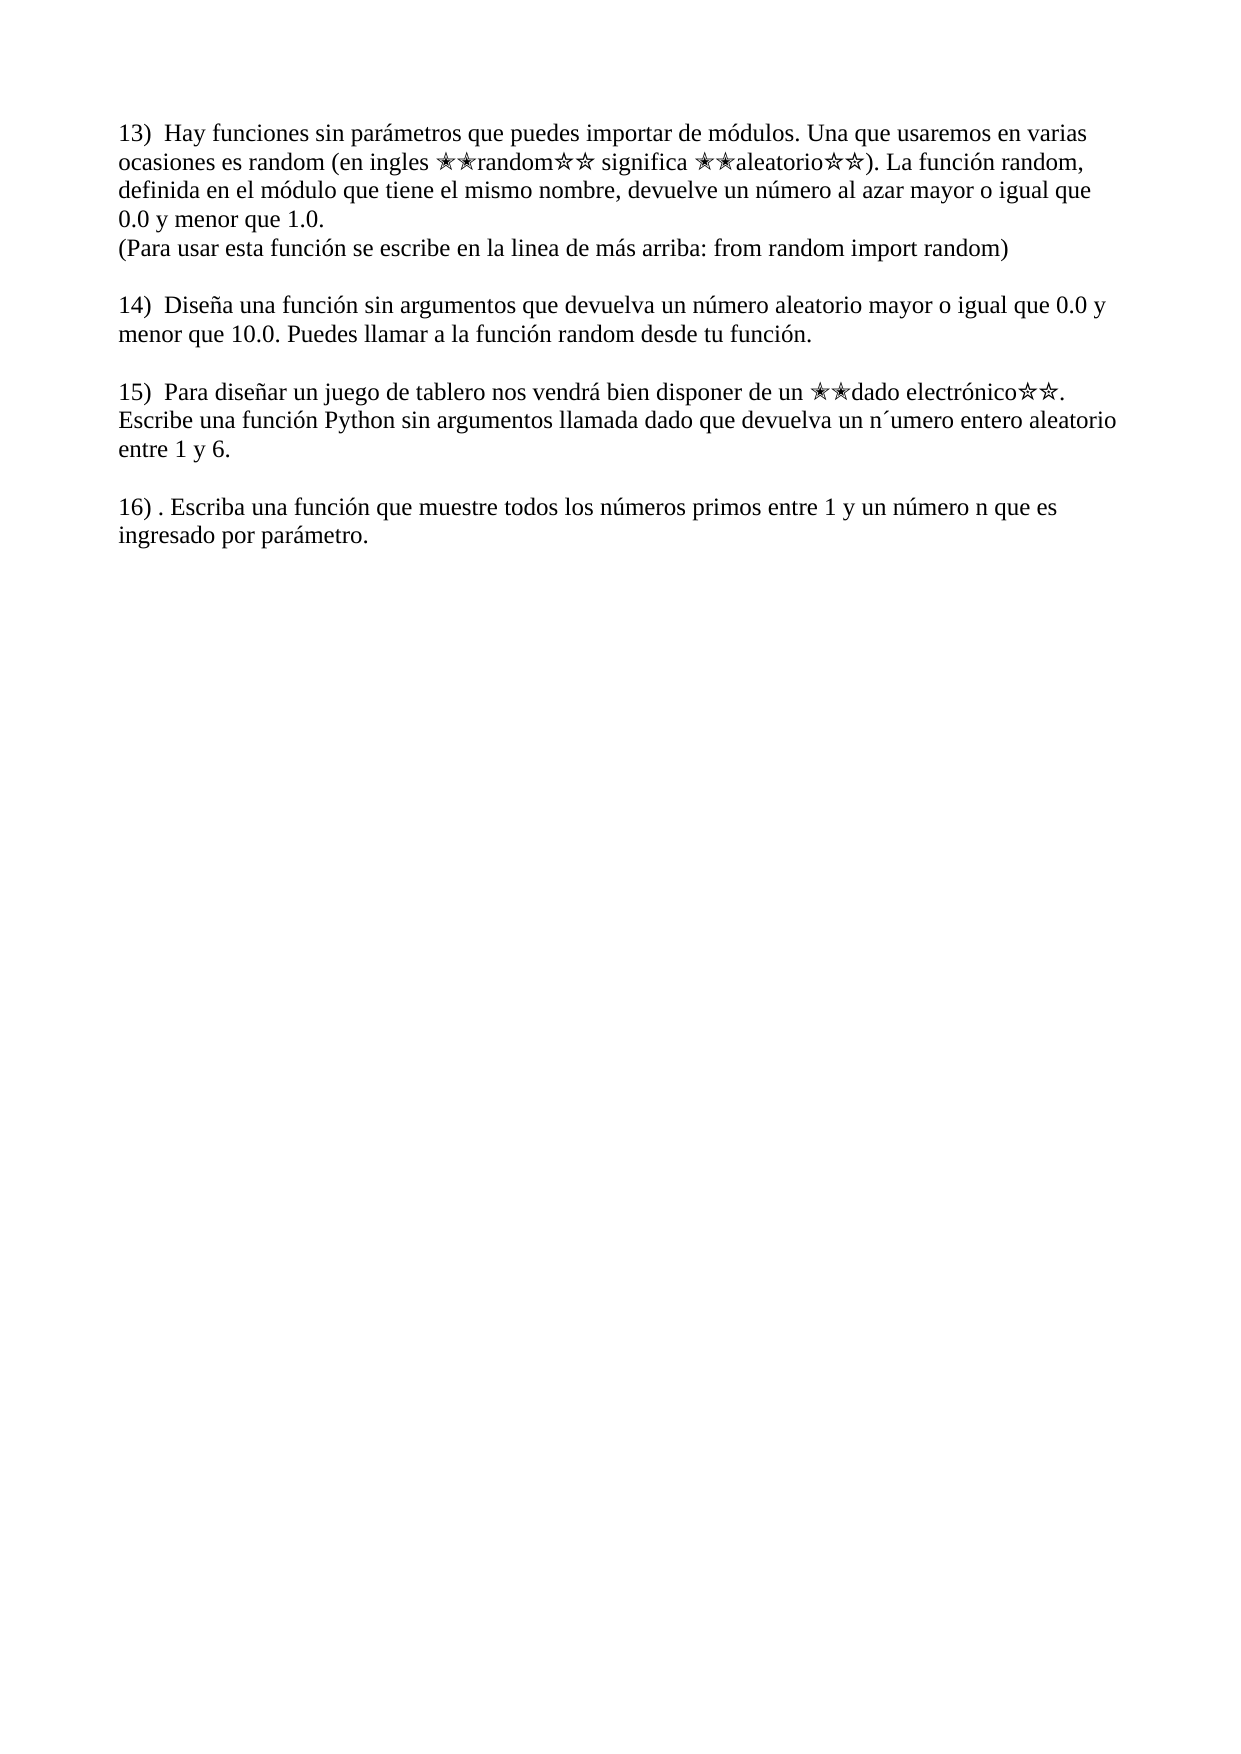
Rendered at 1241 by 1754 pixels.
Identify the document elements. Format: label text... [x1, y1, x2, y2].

text 13) Hay funciones sin parámetros que puedes importar de módulos. Una que usaremos en varias ocasiones es random (en ingles ✭✭random✮✮ significa ✭✭aleatorio✮✮). La función random, definida en el módulo que tiene el mismo nombre, devuelve un número al azar mayor o igual que 0.0 y menor que 1.0. [118, 118, 1122, 233]
text 16) . Escriba una función que muestre todos los números primos entre 1 y un número n que es ingresado por parámetro. [118, 492, 1122, 549]
text (Para usar esta función se escribe en la linea de más arriba: from random import random) [118, 233, 1122, 262]
text 15) Para diseñar un juego de tablero nos vendrá bien disponer de un ✭✭dado electrónico✮✮. Escribe una función Python sin argumentos llamada dado que devuelva un n´umero entero aleatorio entre 1 y 6. [118, 377, 1122, 463]
text 14) Diseña una función sin argumentos que devuelva un número aleatorio mayor o igual que 0.0 y menor que 10.0. Puedes llamar a la función random desde tu función. [118, 291, 1122, 348]
